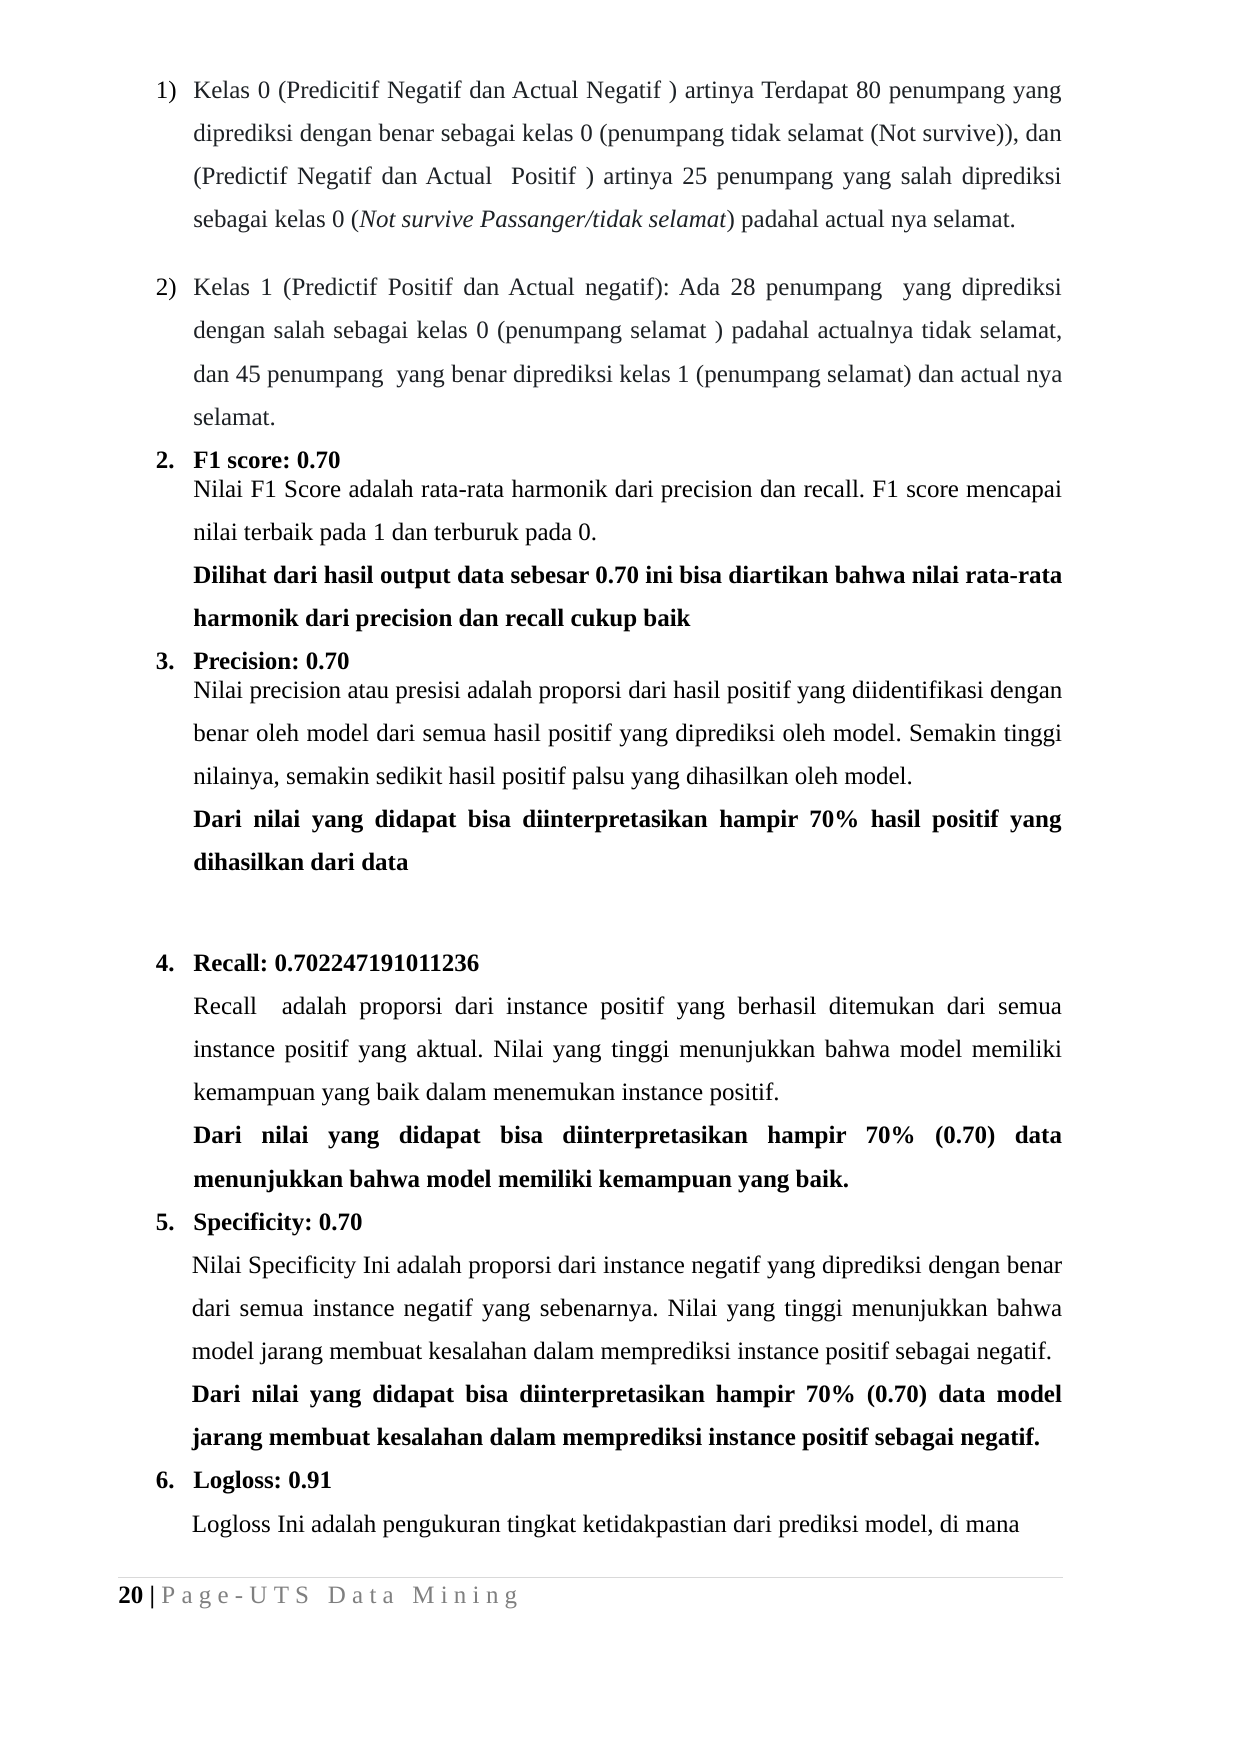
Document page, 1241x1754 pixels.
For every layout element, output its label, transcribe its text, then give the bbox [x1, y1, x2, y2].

list Nilai F1 Score adalah rata-rata harmonik dari precision dan recall. F1 score mencapai nilai terbaik pada 1 dan terburuk pada 0. [193, 474, 1063, 546]
list Specificity: 0.70 [156, 1207, 1063, 1236]
list Recall: 0.702247191011236 [156, 948, 1063, 977]
list Dari nilai yang didapat bisa diinterpretasikan hampir 70% (0.70) data menunjukkan bahwa model memiliki kemampuan yang baik. [193, 1121, 1063, 1192]
list Precision: 0.70 [156, 646, 1063, 675]
text Logloss Ini adalah pengukuran tingkat ketidakpastian dari prediksi model, di mana [192, 1509, 1063, 1537]
list Dilihat dari hasil output data sebesar 0.70 ini bisa diartikan bahwa nilai rata-rata harmonik dari precision dan recall cukup baik [193, 560, 1063, 632]
list Kelas 1 (Predictif Positif dan Actual negatif): Ada 28 penumpang yang diprediksi dengan salah sebagai kelas 0 (penumpang selamat ) padahal actualnya tidak selamat, dan 45 penumpang yang benar diprediksi kelas 1 (penumpang selamat) dan actual nya selamat. [156, 272, 1063, 431]
list Dari nilai yang didapat bisa diinterpretasikan hampir 70% hasil positif yang dihasilkan dari data [193, 804, 1063, 876]
list Kelas 0 (Predicitif Negatif dan Actual Negatif ) artinya Terdapat 80 penumpang yang diprediksi dengan benar sebagai kelas 0 (penumpang tidak selamat (Not survive)), dan (Predictif Negatif dan Actual Positif ) artinya 25 penumpang yang salah diprediksi sebagai kelas 0 (Not survive Passanger/tidak selamat) padahal actual nya selamat. [156, 75, 1063, 233]
list Recall adalah proporsi dari instance positif yang berhasil ditemukan dari semua instance positif yang aktual. Nilai yang tinggi menunjukkan bahwa model memiliki kemampuan yang baik dalam menemukan instance positif. [193, 991, 1063, 1106]
text Dari nilai yang didapat bisa diinterpretasikan hampir 70% (0.70) data model jarang membuat kesalahan dalam memprediksi instance positif sebagai negatif. [192, 1379, 1063, 1451]
text Nilai Specificity Ini adalah proporsi dari instance negatif yang diprediksi dengan benar dari semua instance negatif yang sebenarnya. Nilai yang tinggi menunjukkan bahwa model jarang membuat kesalahan dalam memprediksi instance positif sebagai negatif. [192, 1250, 1063, 1365]
list F1 score: 0.70 [156, 445, 1063, 474]
list Logloss: 0.91 [156, 1466, 1063, 1494]
list Nilai precision atau presisi adalah proporsi dari hasil positif yang diidentifikasi dengan benar oleh model dari semua hasil positif yang diprediksi oleh model. Semakin tinggi nilainya, semakin sedikit hasil positif palsu yang dihasilkan oleh model. [193, 675, 1063, 790]
